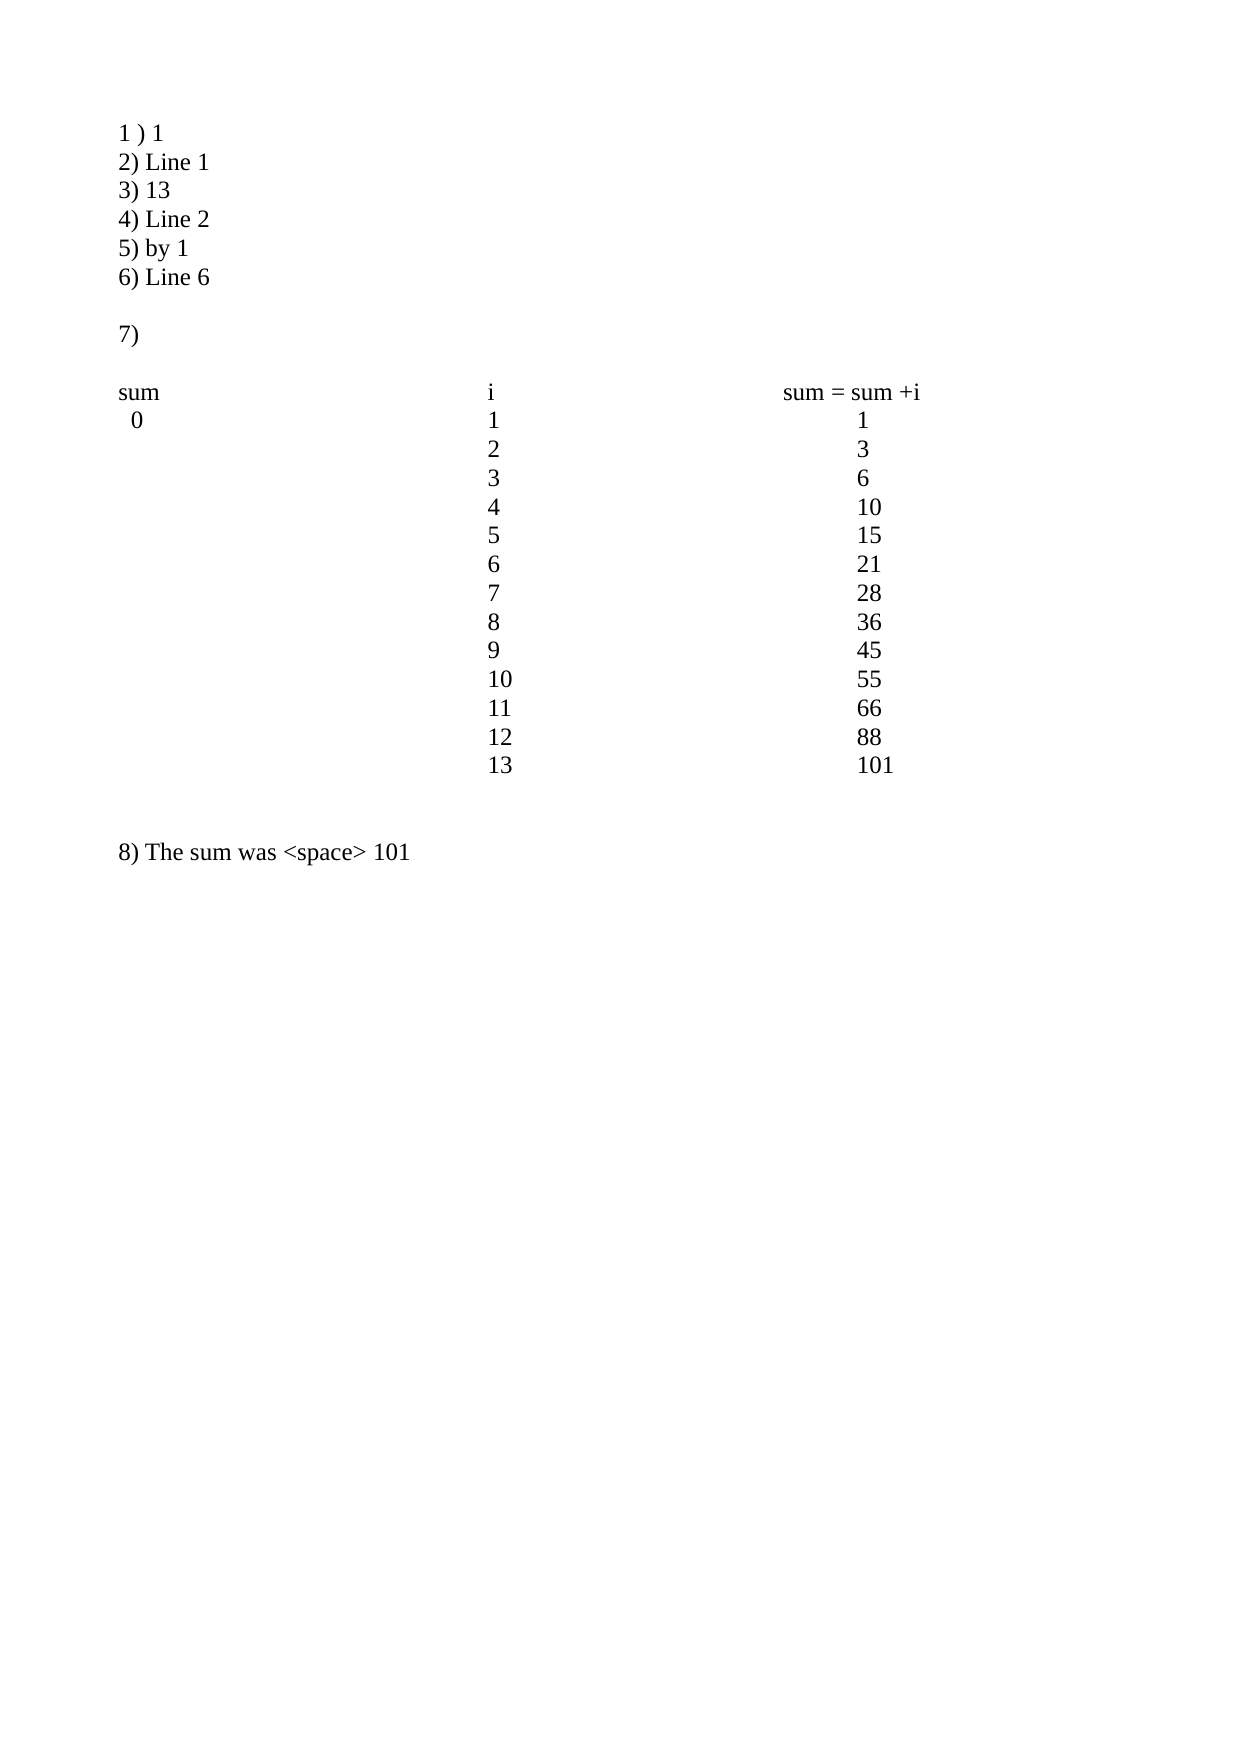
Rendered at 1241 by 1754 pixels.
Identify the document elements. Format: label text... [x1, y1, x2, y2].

text 13 101 [118, 751, 1122, 779]
text 10 55 [118, 664, 1122, 693]
text 4) Line 2 [118, 204, 1122, 233]
text 1 ) 1 [118, 118, 1122, 147]
text 5) by 1 [118, 233, 1122, 262]
text 0 1 1 [118, 406, 1122, 434]
text 6 21 [118, 549, 1122, 578]
text sum i sum = sum +i [118, 377, 1122, 406]
text 3) 13 [118, 176, 1122, 204]
text 8) The sum was <space> 101 [118, 837, 1122, 866]
text 7) [118, 319, 1122, 348]
text 3 6 [118, 463, 1122, 492]
text 6) Line 6 [118, 262, 1122, 291]
text 7 28 [118, 578, 1122, 607]
text 5 15 [118, 521, 1122, 549]
text 2) Line 1 [118, 147, 1122, 176]
text 4 10 [118, 492, 1122, 521]
text 8 36 [118, 607, 1122, 636]
text 2 3 [118, 434, 1122, 463]
text 9 45 [118, 636, 1122, 664]
text 12 88 [118, 722, 1122, 751]
text 11 66 [118, 693, 1122, 722]
